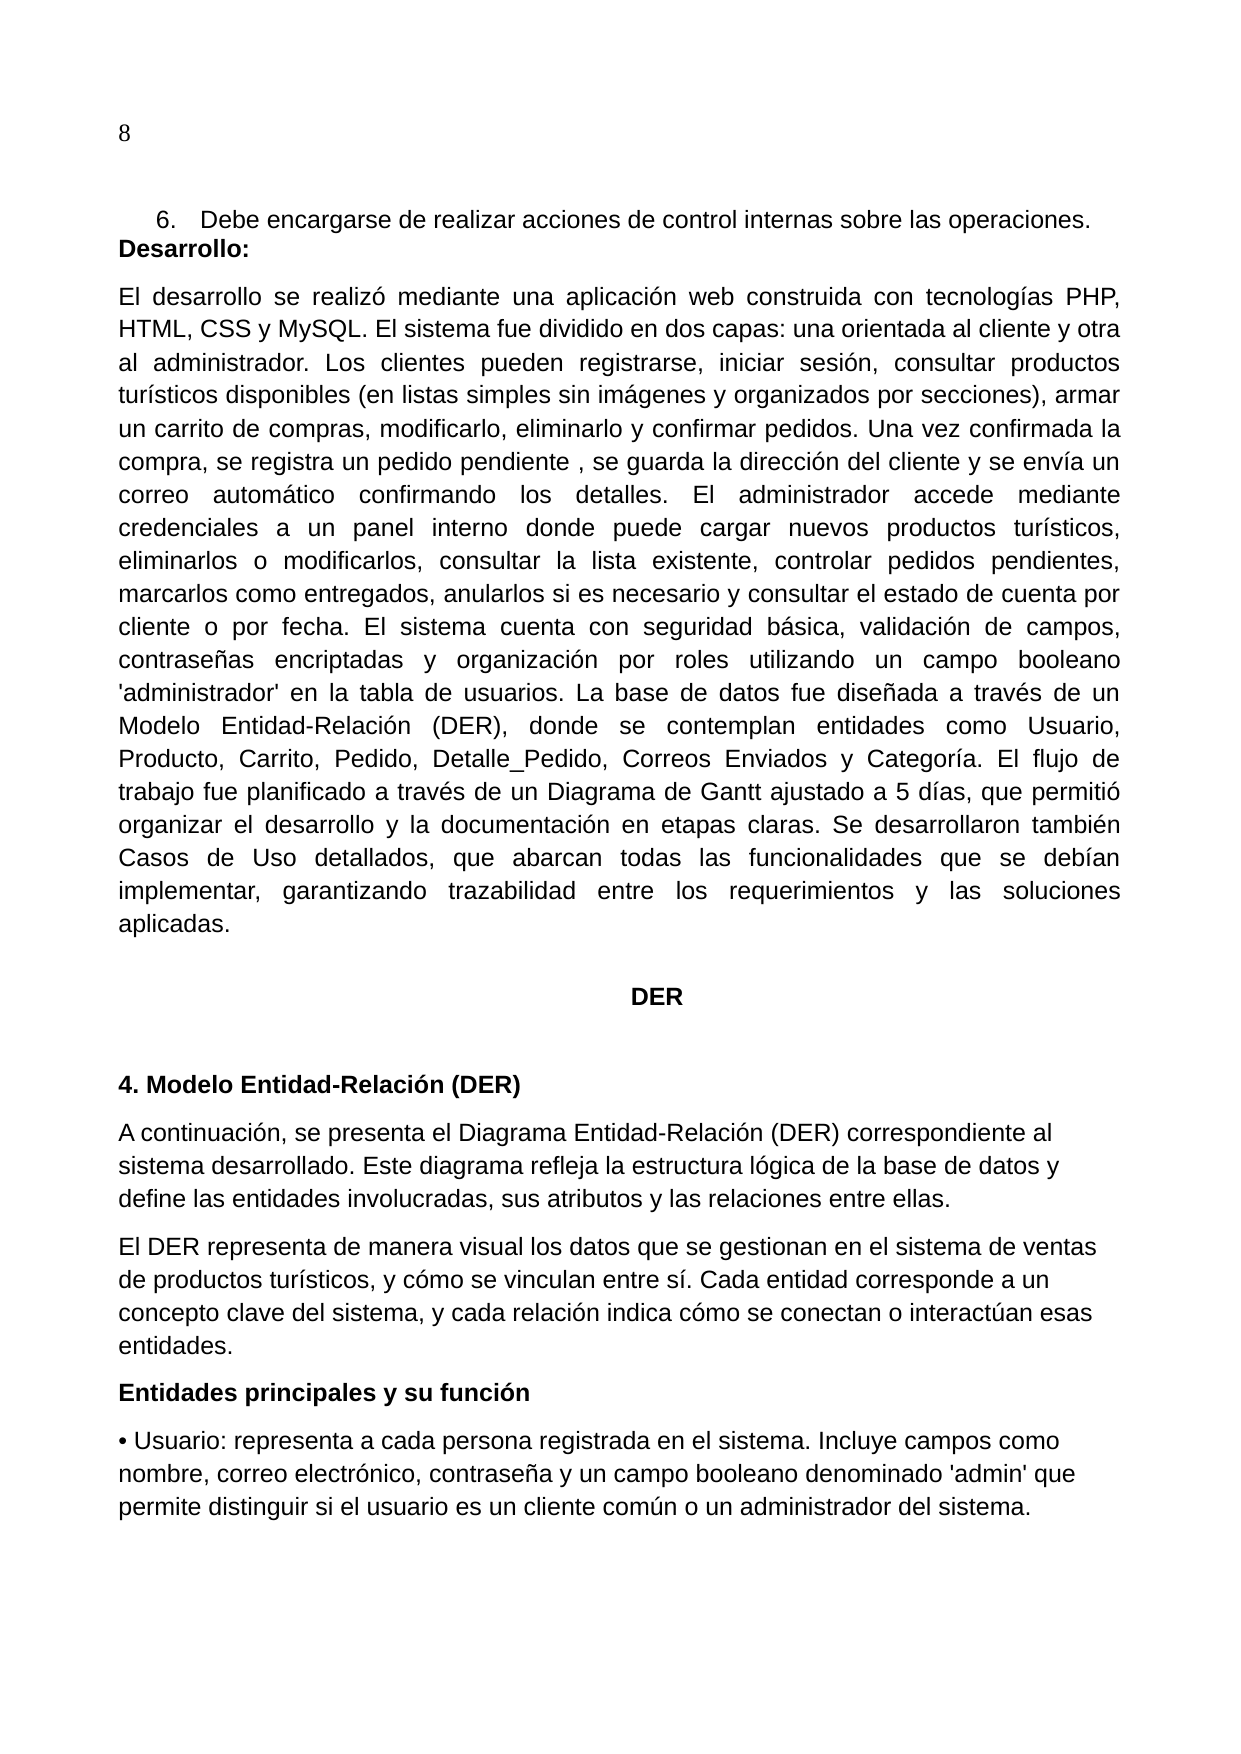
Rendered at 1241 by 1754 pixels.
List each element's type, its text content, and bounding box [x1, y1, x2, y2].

text El desarrollo se realizó mediante una aplicación web construida con tecnologías PHP, HTML, CSS y MySQL. El sistema fue dividido en dos capas: una orientada al cliente y otra al administrador. Los clientes pueden registrarse, iniciar sesión, consultar productos turísticos disponibles (en listas simples sin imágenes y organizados por secciones), armar un carrito de compras, modificarlo, eliminarlo y confirmar pedidos. Una vez confirmada la compra, se registra un pedido pendiente , se guarda la dirección del cliente y se envía un correo automático confirmando los detalles. El administrador accede mediante credenciales a un panel interno donde puede cargar nuevos productos turísticos, eliminarlos o modificarlos, consultar la lista existente, controlar pedidos pendientes, marcarlos como entregados, anularlos si es necesario y consultar el estado de cuenta por cliente o por fecha. El sistema cuenta con seguridad básica, validación de campos, contraseñas encriptadas y organización por roles utilizando un campo booleano 'administrador' en la tabla de usuarios. La base de datos fue diseñada a través de un Modelo Entidad-Relación (DER), donde se contemplan entidades como Usuario, Producto, Carrito, Pedido, Detalle_Pedido, Correos Enviados y Categoría. El flujo de trabajo fue planificado a través de un Diagrama de Gantt ajustado a 5 días, que permitió organizar el desarrollo y la documentación en etapas claras. Se desarrollaron también Casos de Uso detallados, que abarcan todas las funcionalidades que se debían implementar, garantizando trazabilidad entre los requerimientos y las soluciones aplicadas. [118, 281, 1122, 938]
text A continuación, se presenta el Diagrama Entidad-Relación (DER) correspondiente al sistema desarrollado. Este diagrama refleja la estructura lógica de la base de datos y define las entidades involucradas, sus atributos y las relaciones entre ellas. [118, 1118, 1122, 1213]
text 4. Modelo Entidad-Relación (DER) [118, 1070, 1122, 1099]
text Entidades principales y su función [118, 1378, 1122, 1407]
text Desarrollo: [118, 234, 1122, 263]
list Debe encargarse de realizar acciones de control internas sobre las operaciones. [156, 205, 1122, 234]
text • Usuario: representa a cada persona registrada en el sistema. Incluye campos como nombre, correo electrónico, contraseña y un campo booleano denominado 'admin' que permite distinguir si el usuario es un cliente común o un administrador del sistema. [118, 1426, 1122, 1521]
subtitle DER [118, 981, 1122, 1010]
text El DER representa de manera visual los datos que se gestionan en el sistema de ventas de productos turísticos, y cómo se vinculan entre sí. Cada entidad corresponde a un concepto clave del sistema, y cada relación indica cómo se conectan o interactúan esas entidades. [118, 1232, 1122, 1359]
